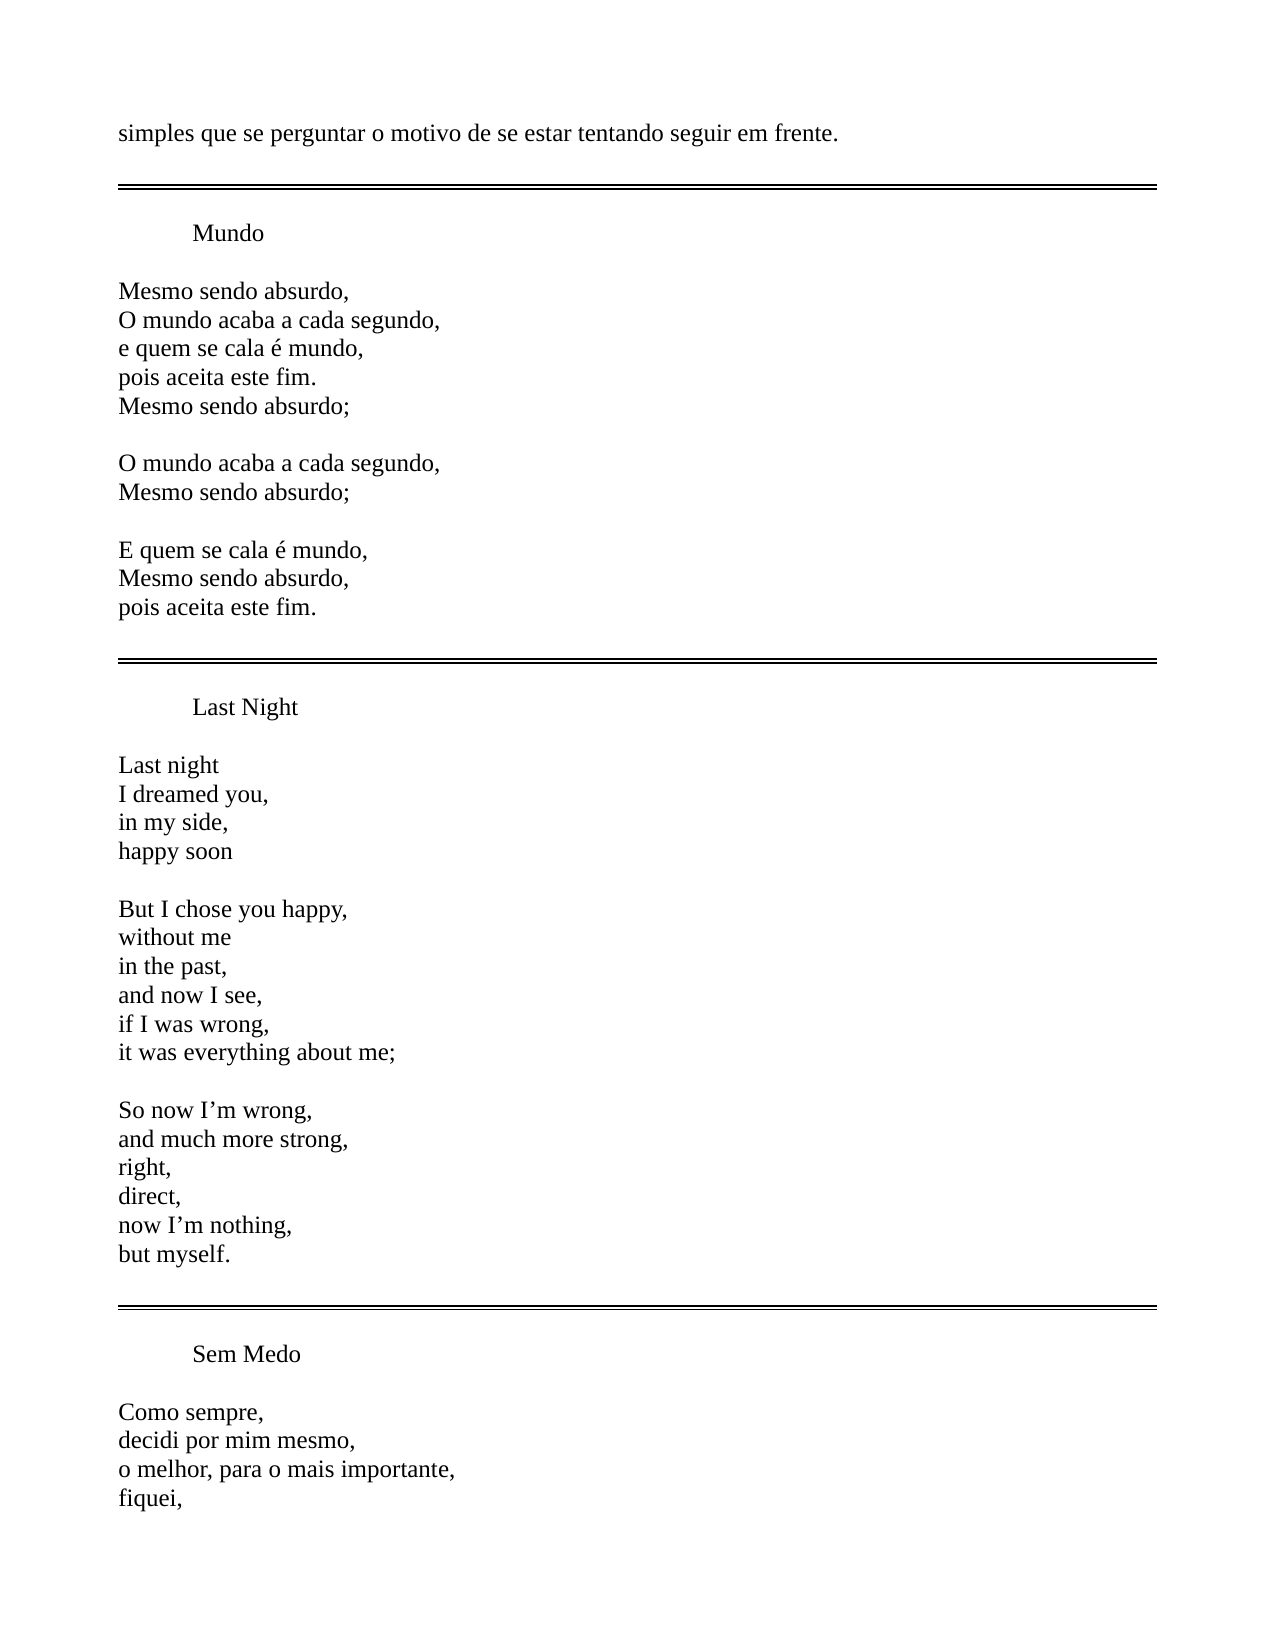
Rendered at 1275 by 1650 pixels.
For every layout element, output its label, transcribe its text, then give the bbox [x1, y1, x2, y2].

text Mesmo sendo absurdo, [118, 563, 1157, 592]
text So now I’m wrong, [118, 1095, 1157, 1124]
text e quem se cala é mundo, [118, 333, 1157, 362]
text fiquei, [118, 1483, 1157, 1512]
text direct, [118, 1181, 1157, 1210]
text E quem se cala é mundo, [118, 535, 1157, 563]
text Mesmo sendo absurdo; [118, 477, 1157, 506]
text I dreamed you, [118, 779, 1157, 807]
text if I was wrong, [118, 1009, 1157, 1037]
text Last Night [118, 692, 1157, 721]
text Last night [118, 750, 1157, 779]
text now I’m nothing, [118, 1210, 1157, 1239]
text it was everything about me; [118, 1037, 1157, 1066]
text Mundo [118, 218, 1157, 247]
text simples que se perguntar o motivo de se estar tentando seguir em frente. [118, 118, 1157, 147]
text in the past, [118, 951, 1157, 980]
text o melhor, para o mais importante, [118, 1454, 1157, 1483]
text in my side, [118, 807, 1157, 836]
text But I chose you happy, [118, 894, 1157, 922]
text without me [118, 922, 1157, 951]
text Mesmo sendo absurdo; [118, 391, 1157, 420]
text right, [118, 1152, 1157, 1181]
text Como sempre, [118, 1397, 1157, 1425]
text decidi por mim mesmo, [118, 1425, 1157, 1454]
text and now I see, [118, 980, 1157, 1009]
text pois aceita este fim. [118, 592, 1157, 621]
text O mundo acaba a cada segundo, [118, 448, 1157, 477]
text pois aceita este fim. [118, 362, 1157, 391]
text but myself. [118, 1239, 1157, 1267]
text O mundo acaba a cada segundo, [118, 305, 1157, 333]
text Mesmo sendo absurdo, [118, 276, 1157, 305]
text Sem Medo [118, 1339, 1157, 1368]
text and much more strong, [118, 1124, 1157, 1152]
text happy soon [118, 836, 1157, 865]
